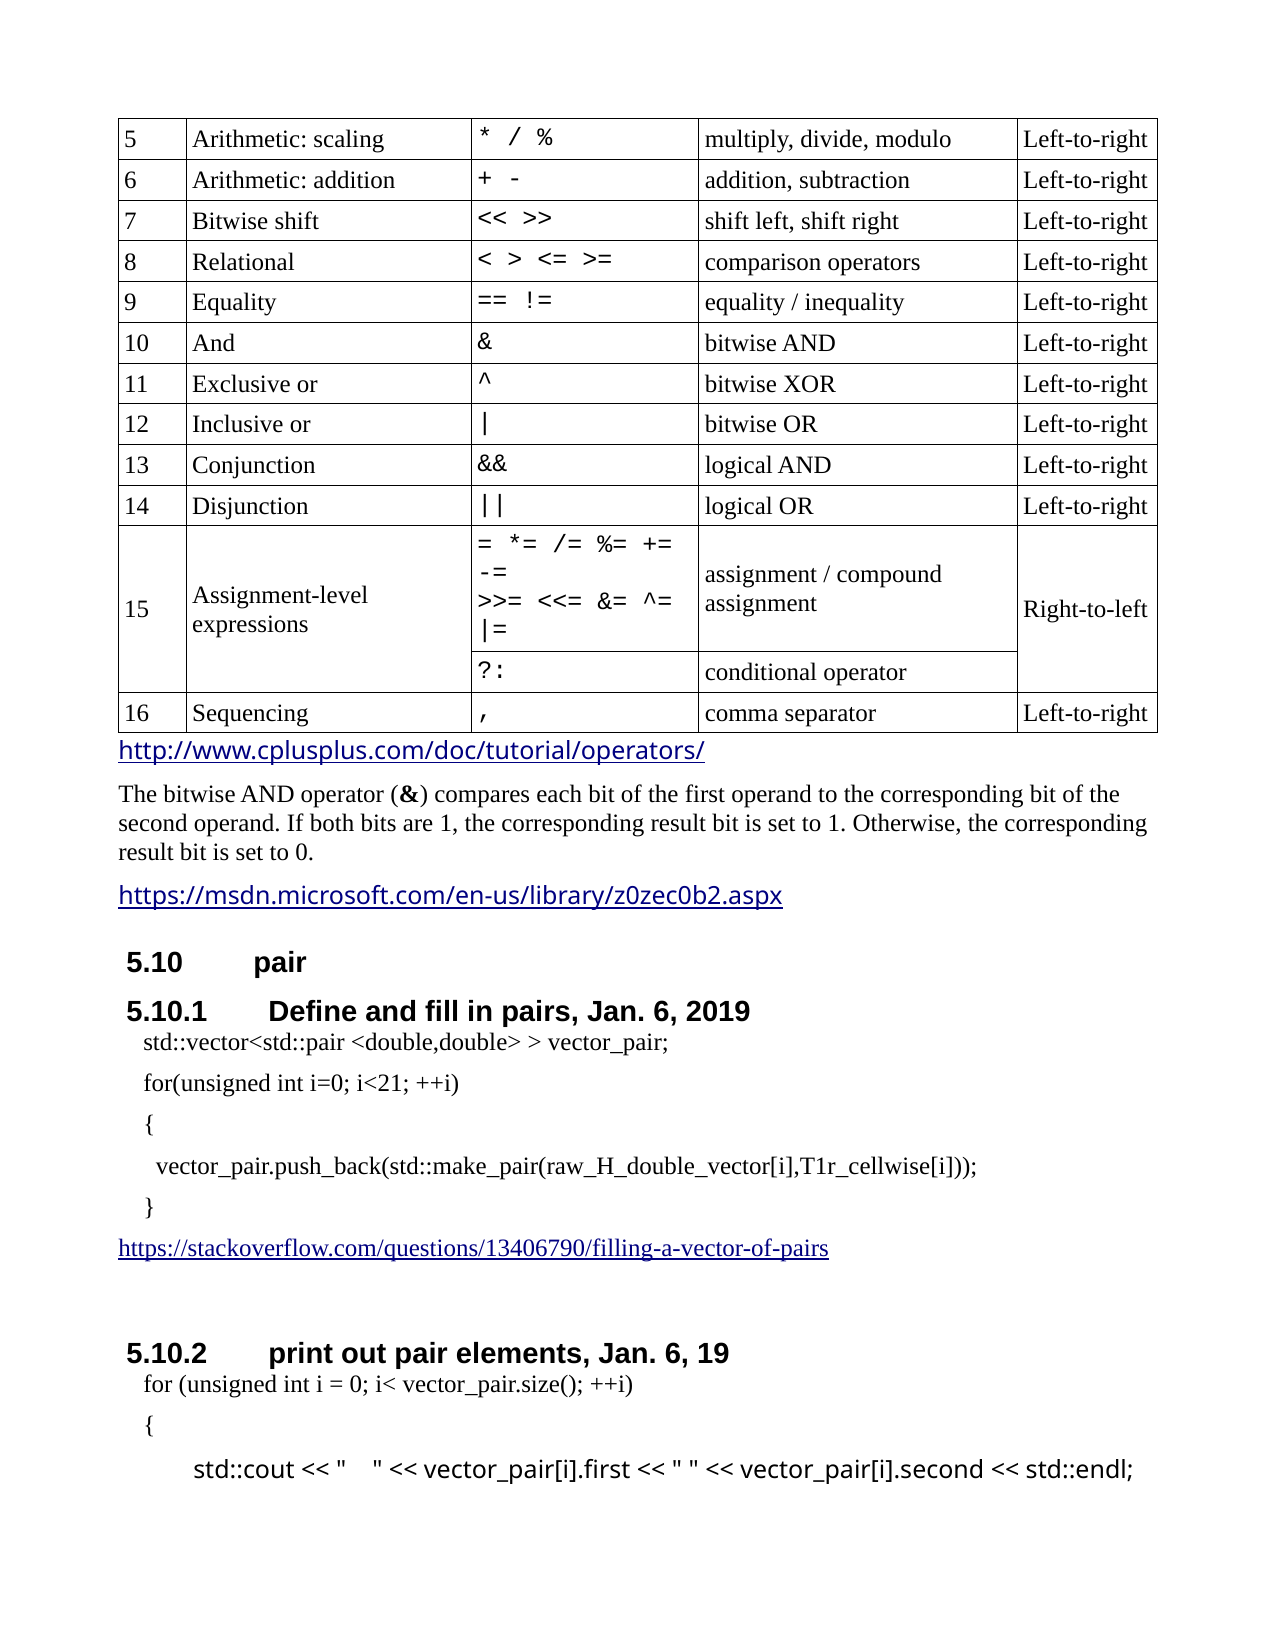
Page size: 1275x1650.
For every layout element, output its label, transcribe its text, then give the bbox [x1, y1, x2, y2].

subtitle print out pair elements, Jan. 6, 19 [118, 1336, 1157, 1369]
text vector_pair.push_back(std::make_pair(raw_H_double_vector[i],T1r_cellwise[i])); [118, 1151, 1157, 1179]
table_cell Disjunction [187, 486, 471, 525]
table_cell Left-to-right [1018, 445, 1157, 485]
table_cell shift left, shift right [699, 201, 1017, 240]
table_cell Inclusive or [187, 404, 471, 444]
table_cell 10 [119, 323, 186, 362]
text for (unsigned int i = 0; i< vector_pair.size(); ++i) [118, 1369, 1157, 1398]
table_cell Sequencing [187, 693, 471, 732]
table_cell < > <= >= [472, 241, 698, 281]
table_cell 16 [119, 693, 186, 732]
table_cell * / % [472, 119, 698, 159]
table_cell & [472, 323, 698, 362]
text http://www.cplusplus.com/doc/tutorial/operators/ [118, 733, 1157, 767]
table_cell Left-to-right [1018, 119, 1157, 159]
table_cell Arithmetic: addition [187, 160, 471, 199]
table_cell , [472, 693, 698, 732]
table_cell Equality [187, 282, 471, 322]
table_cell bitwise AND [699, 323, 1017, 362]
table_cell Bitwise shift [187, 201, 471, 240]
subtitle pair [118, 945, 1157, 979]
table_cell logical AND [699, 445, 1017, 485]
text for(unsigned int i=0; i<21; ++i) [118, 1068, 1157, 1097]
table_cell && [472, 445, 698, 485]
table_cell | [472, 404, 698, 444]
table_cell And [187, 323, 471, 362]
text The bitwise AND operator (&) compares each bit of the first operand to the corresponding bit of the second operand. If both bits are 1, the corresponding result bit is set to 1. Otherwise, the corresponding result bit is set to 0. [118, 779, 1157, 866]
table_cell 9 [119, 282, 186, 322]
table_cell 14 [119, 486, 186, 525]
table_cell Left-to-right [1018, 241, 1157, 281]
table_cell comma separator [699, 693, 1017, 732]
table_cell Left-to-right [1018, 693, 1157, 732]
table_cell || [472, 486, 698, 525]
table_cell Left-to-right [1018, 404, 1157, 444]
table_cell Conjunction [187, 445, 471, 485]
table_cell assignment / compound assignment [699, 526, 1017, 651]
table_cell comparison operators [699, 241, 1017, 281]
table_cell Left-to-right [1018, 323, 1157, 362]
table_cell multiply, divide, modulo [699, 119, 1017, 159]
table_cell Left-to-right [1018, 160, 1157, 199]
table_cell conditional operator [699, 652, 1017, 691]
text } [118, 1192, 1157, 1221]
table_cell ^ [472, 364, 698, 403]
text std::vector<std::pair <double,double> > vector_pair; [118, 1027, 1157, 1056]
table_cell 5 [119, 119, 186, 159]
table_cell == != [472, 282, 698, 322]
text { [118, 1109, 1157, 1138]
table_cell bitwise XOR [699, 364, 1017, 403]
table_cell << >> [472, 201, 698, 240]
text std::cout << " " << vector_pair[i].first << " " << vector_pair[i].second << std::endl; [118, 1452, 1157, 1520]
table_cell Left-to-right [1018, 486, 1157, 525]
table_cell equality / inequality [699, 282, 1017, 322]
table_cell Right-to-left [1018, 526, 1157, 691]
table_cell 7 [119, 201, 186, 240]
text https://stackoverflow.com/questions/13406790/filling-a-vector-of-pairs [118, 1233, 1157, 1262]
table_cell 8 [119, 241, 186, 281]
table_cell Exclusive or [187, 364, 471, 403]
table_cell bitwise OR [699, 404, 1017, 444]
table_cell 6 [119, 160, 186, 199]
table_cell Left-to-right [1018, 282, 1157, 322]
table_cell Left-to-right [1018, 364, 1157, 403]
table_cell = *= /= %= += -= >>= <<= &= ^= |= [472, 526, 698, 651]
table_cell Left-to-right [1018, 201, 1157, 240]
text https://msdn.microsoft.com/en-us/library/z0zec0b2.aspx [118, 878, 1157, 912]
table_cell Relational [187, 241, 471, 281]
text { [118, 1411, 1157, 1439]
table_cell addition, subtraction [699, 160, 1017, 199]
table_cell ?: [472, 652, 698, 691]
table_cell logical OR [699, 486, 1017, 525]
subtitle Define and fill in pairs, Jan. 6, 2019 [118, 993, 1157, 1027]
table_cell 15 [119, 526, 186, 691]
table_cell Arithmetic: scaling [187, 119, 471, 159]
table_cell 13 [119, 445, 186, 485]
table_cell Assignment-level expressions [187, 526, 471, 691]
table_cell 11 [119, 364, 186, 403]
table_cell + - [472, 160, 698, 199]
table_cell 12 [119, 404, 186, 444]
